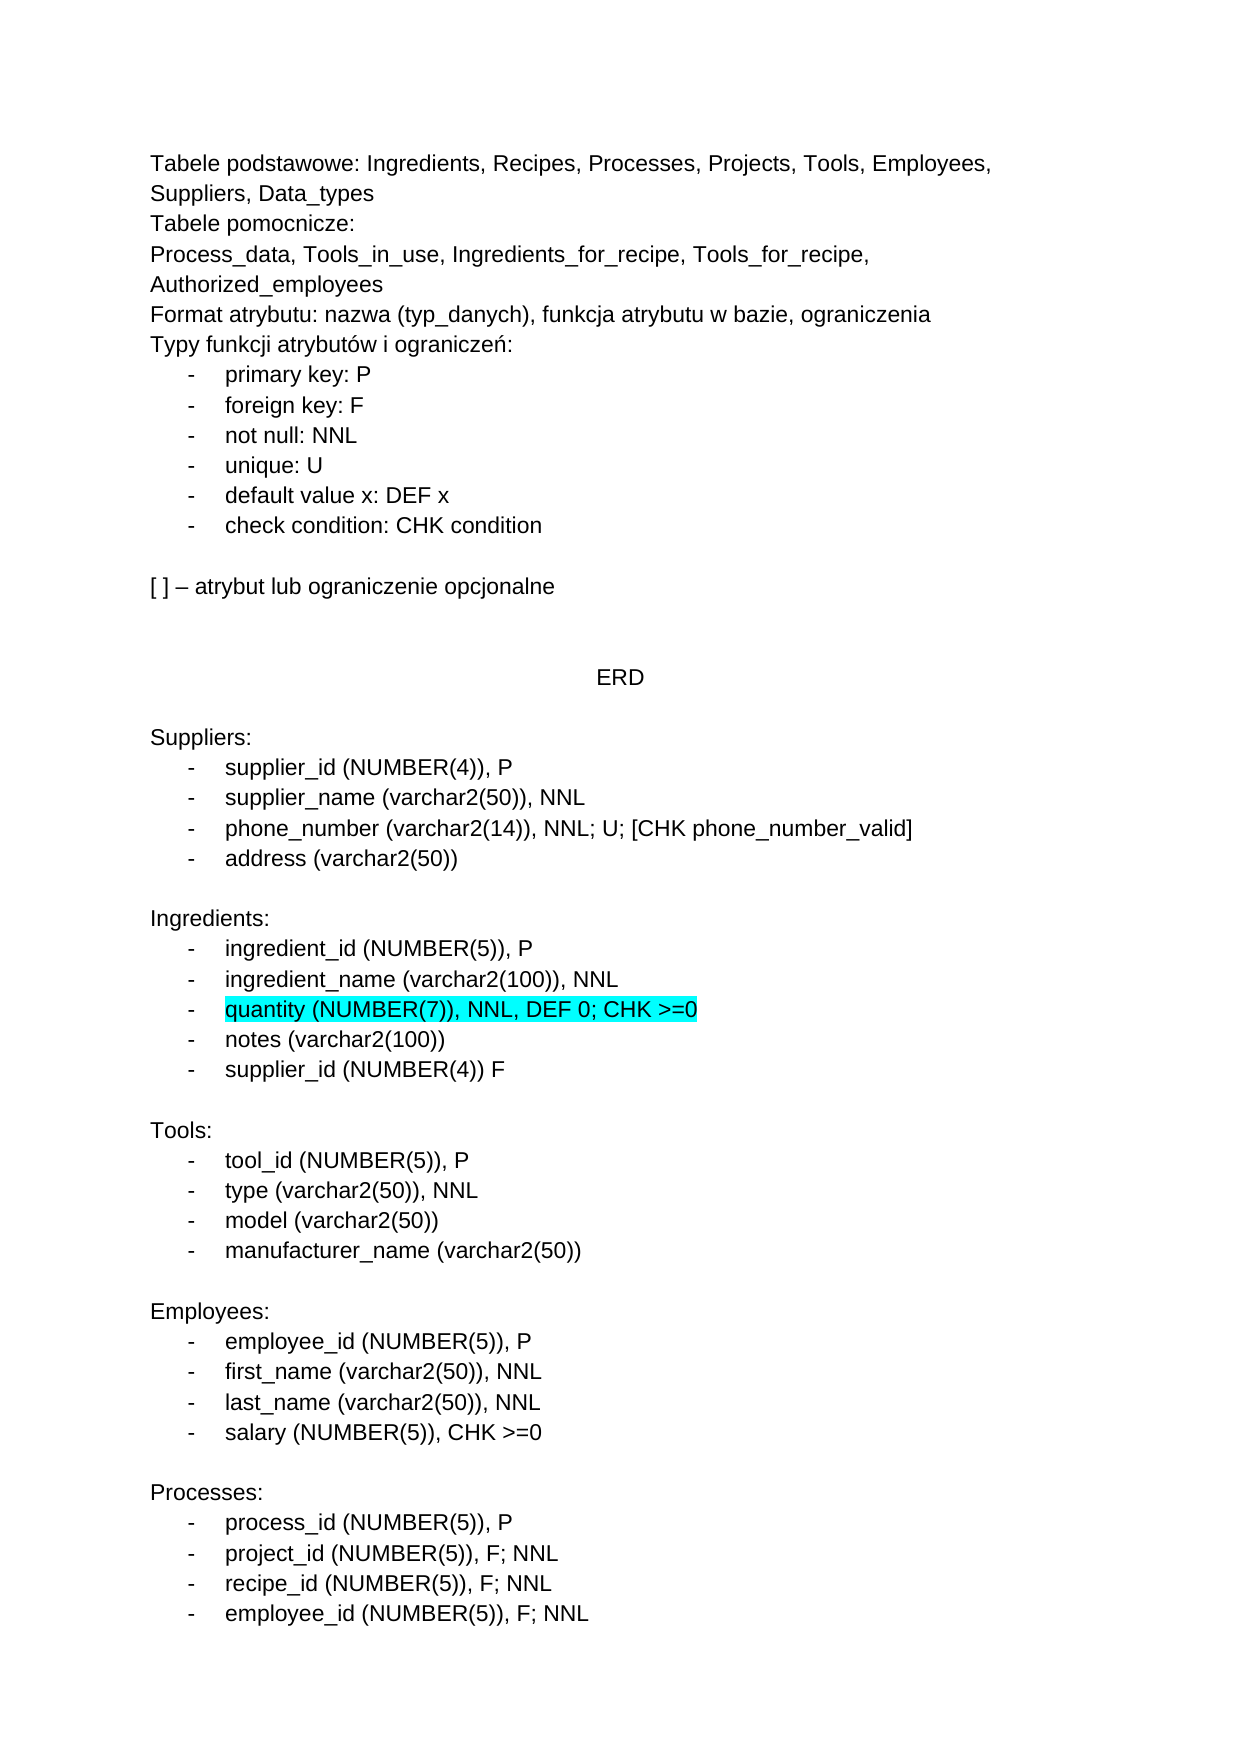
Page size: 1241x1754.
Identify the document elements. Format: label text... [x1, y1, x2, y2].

list address (varchar2(50)) [187, 845, 1090, 871]
list quantity (NUMBER(7)), NNL, DEF 0; CHK >=0 [187, 996, 1090, 1022]
text Processes: [150, 1479, 1090, 1506]
list tool_id (NUMBER(5)), P [187, 1147, 1090, 1173]
list supplier_id (NUMBER(4)), P [187, 754, 1090, 781]
list manufacturer_name (varchar2(50)) [187, 1237, 1090, 1264]
text Tools: [150, 1117, 1090, 1143]
text Process_data, Tools_in_use, Ingredients_for_recipe, Tools_for_recipe, Authorized_employees [150, 241, 1090, 297]
list primary key: P [187, 361, 1090, 388]
list ingredient_name (varchar2(100)), NNL [187, 966, 1090, 992]
list supplier_name (varchar2(50)), NNL [187, 784, 1090, 811]
list phone_number (varchar2(14)), NNL; U; [CHK phone_number_valid] [187, 814, 1090, 841]
list not null: NNL [187, 422, 1090, 448]
text Tabele pomocnicze: [150, 210, 1090, 237]
text Format atrybutu: nazwa (typ_danych), funkcja atrybutu w bazie, ograniczenia [150, 301, 1090, 327]
text Suppliers: [150, 724, 1090, 750]
list first_name (varchar2(50)), NNL [187, 1358, 1090, 1385]
list unique: U [187, 452, 1090, 478]
list default value x: DEF x [187, 482, 1090, 509]
list type (varchar2(50)), NNL [187, 1177, 1090, 1203]
text Typy funkcji atrybutów i ograniczeń: [150, 331, 1090, 358]
text [ ] – atrybut lub ograniczenie opcjonalne [150, 573, 1090, 599]
list ingredient_id (NUMBER(5)), P [187, 935, 1090, 962]
list recipe_id (NUMBER(5)), F; NNL [187, 1570, 1090, 1596]
text Employees: [150, 1298, 1090, 1324]
list model (varchar2(50)) [187, 1207, 1090, 1234]
list supplier_id (NUMBER(4)) F [187, 1056, 1090, 1083]
list foreign key: F [187, 392, 1090, 418]
text Tabele podstawowe: Ingredients, Recipes, Processes, Projects, Tools, Employees, Suppliers, Data_types [150, 150, 1090, 207]
list notes (varchar2(100)) [187, 1026, 1090, 1052]
text Ingredients: [150, 905, 1090, 932]
list employee_id (NUMBER(5)), P [187, 1328, 1090, 1354]
text ERD [150, 663, 1090, 690]
list check condition: CHK condition [187, 512, 1090, 539]
list salary (NUMBER(5)), CHK >=0 [187, 1419, 1090, 1445]
list process_id (NUMBER(5)), P [187, 1509, 1090, 1536]
list project_id (NUMBER(5)), F; NNL [187, 1539, 1090, 1566]
list last_name (varchar2(50)), NNL [187, 1388, 1090, 1415]
list employee_id (NUMBER(5)), F; NNL [187, 1600, 1090, 1626]
